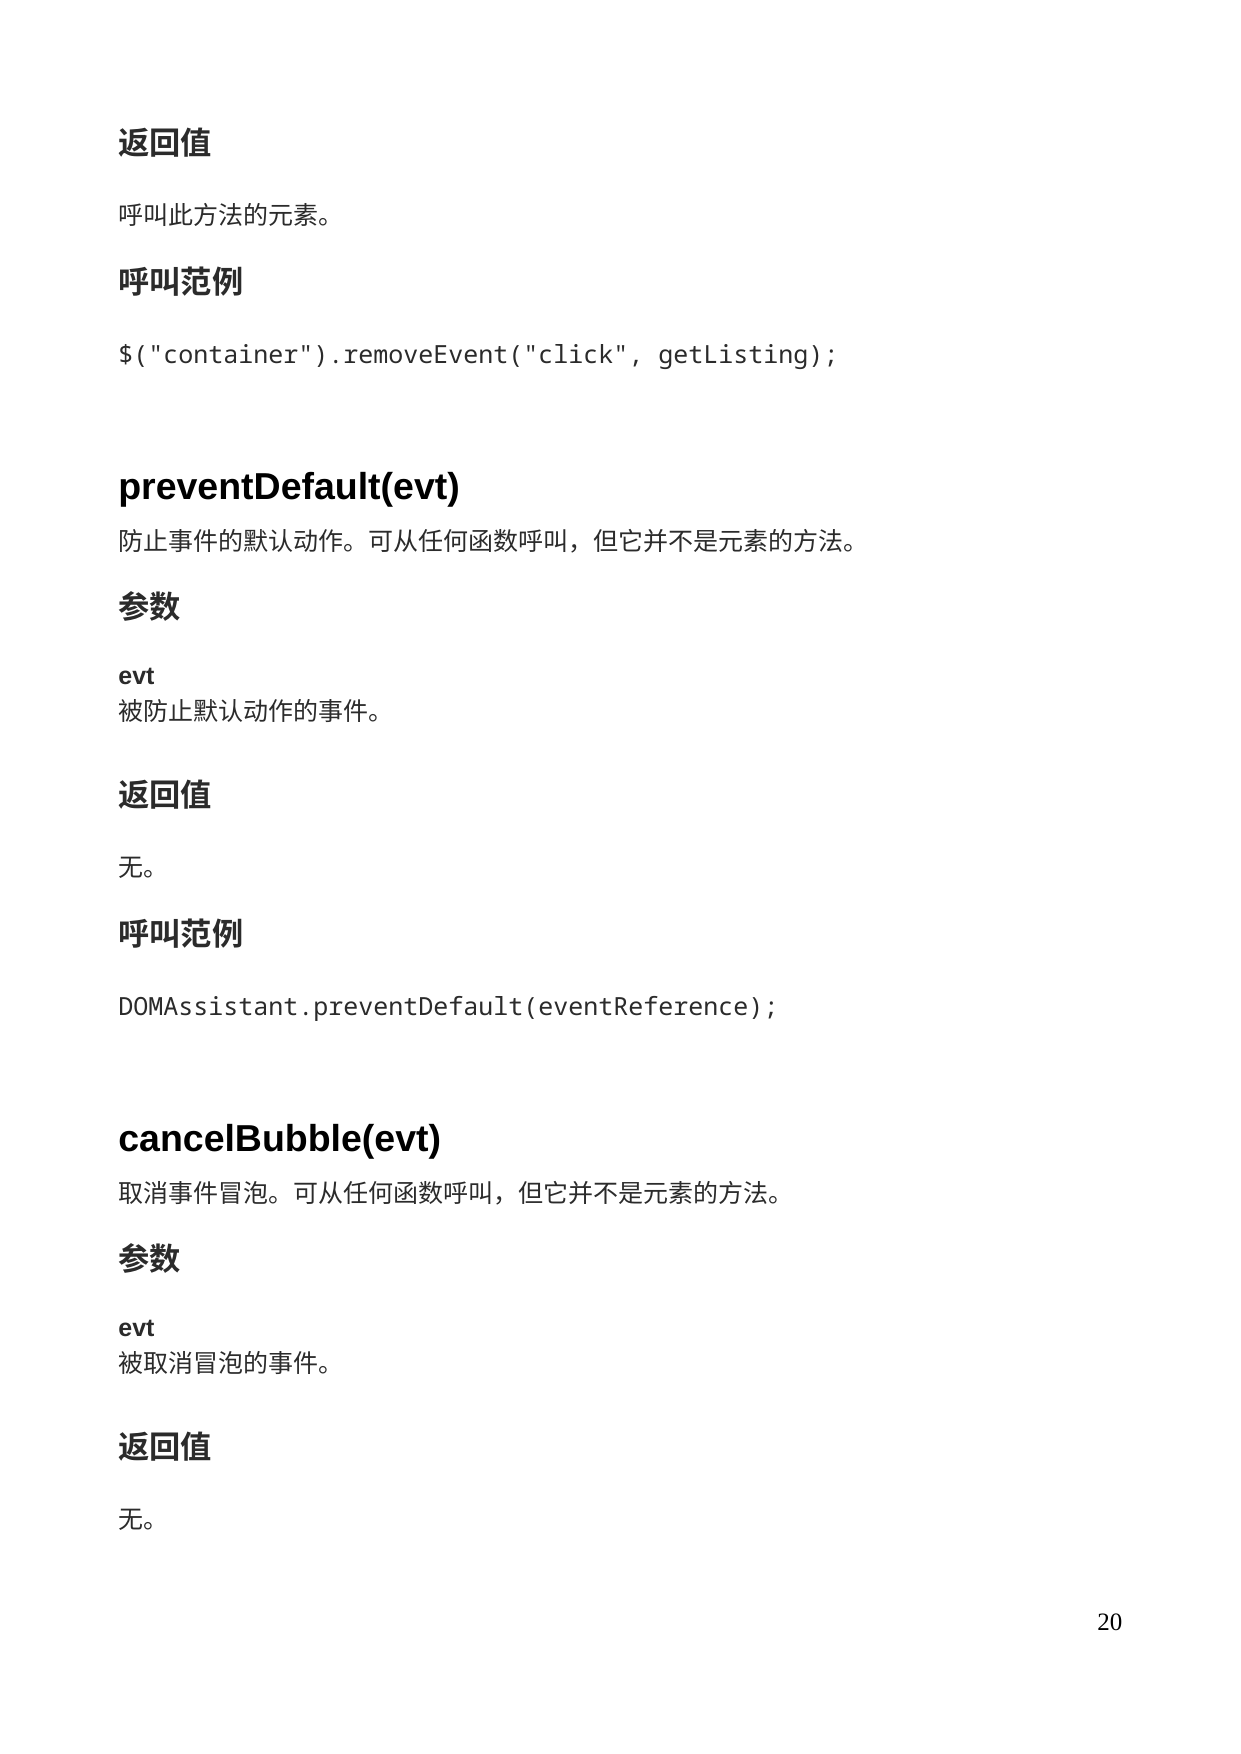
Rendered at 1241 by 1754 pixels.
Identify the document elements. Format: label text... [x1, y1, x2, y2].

subtitle preventDefault(evt) [118, 421, 1122, 507]
text DOMAssistant.preventDefault(eventReference); [118, 986, 1122, 1023]
text $("container").removeEvent("click", getListing); [118, 333, 1122, 371]
text 取消事件冒泡。可从任何函数呼叫，但它并不是元素的方法。 [118, 1172, 1122, 1209]
text evt [118, 652, 1122, 690]
text 参数 [118, 1234, 1122, 1279]
text 无。 [118, 847, 1122, 884]
text 被防止默认动作的事件。 [118, 690, 1122, 727]
text 返回值 [118, 1379, 1122, 1467]
text evt [118, 1304, 1122, 1342]
text 返回值 [118, 727, 1122, 815]
text 呼叫此方法的元素。 [118, 194, 1122, 232]
text 防止事件的默认动作。可从任何函数呼叫，但它并不是元素的方法。 [118, 520, 1122, 557]
text 返回值 [118, 118, 1122, 163]
text 呼叫范例 [118, 257, 1122, 302]
text 无。 [118, 1498, 1122, 1536]
text 参数 [118, 582, 1122, 627]
subtitle cancelBubble(evt) [118, 1073, 1122, 1159]
text 被取消冒泡的事件。 [118, 1342, 1122, 1379]
text 呼叫范例 [118, 909, 1122, 954]
